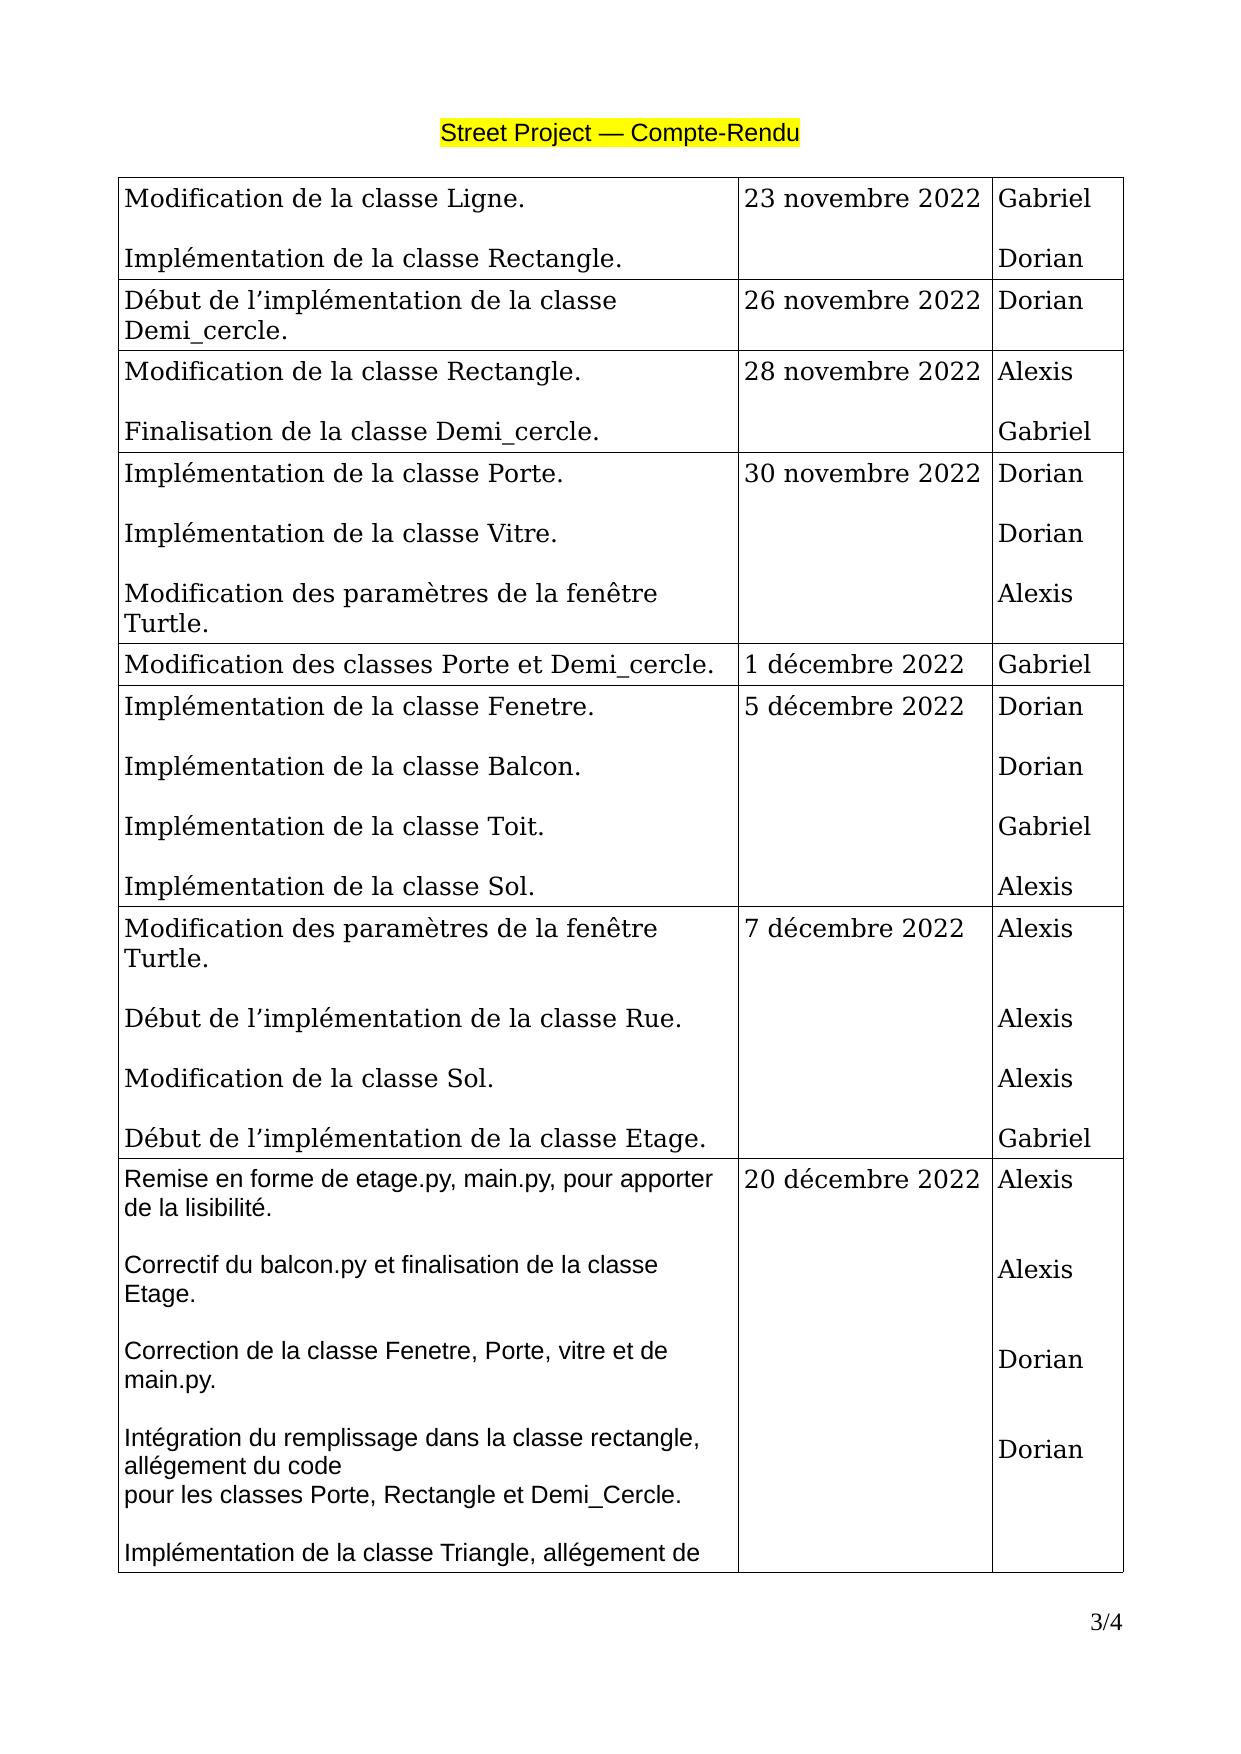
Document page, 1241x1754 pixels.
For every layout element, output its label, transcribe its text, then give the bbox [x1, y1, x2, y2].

table_cell Début de l’implémentation de la classe Demi_cercle. [119, 280, 738, 350]
table_cell 20 décembre 2022 [739, 1159, 992, 1572]
table_cell 28 novembre 2022 [739, 351, 992, 452]
table_cell Alexis Alexis Dorian Dorian [993, 1159, 1123, 1572]
table_cell 1 décembre 2022 [739, 644, 992, 685]
table_cell Modification de la classe Rectangle. Finalisation de la classe Demi_cercle. [119, 351, 738, 452]
table_cell Remise en forme de etage.py, main.py, pour apporter de la lisibilité. Correctif du balcon.py et finalisation de la classe Etage. Correction de la classe Fenetre, Porte, vitre et de main.py. Intégration du remplissage dans la classe rectangle, allégement du code pour les classes Porte, Rectangle et Demi_Cercle. Implémentation de la classe Triangle, allégement de [119, 1159, 738, 1572]
table_cell Dorian Dorian Alexis [993, 453, 1123, 643]
table_cell 26 novembre 2022 [739, 280, 992, 350]
table_cell Gabriel [993, 644, 1123, 685]
table_cell Modification des classes Porte et Demi_cercle. [119, 644, 738, 685]
table_cell Implémentation de la classe Fenetre. Implémentation de la classe Balcon. Implémentation de la classe Toit. Implémentation de la classe Sol. [119, 686, 738, 906]
table_cell Dorian [993, 280, 1123, 350]
table_cell Implémentation de la classe Porte. Implémentation de la classe Vitre. Modification des paramètres de la fenêtre Turtle. [119, 453, 738, 643]
table_cell Alexis Alexis Alexis Gabriel [993, 907, 1123, 1158]
table_cell 23 novembre 2022 [739, 178, 992, 279]
table_cell Gabriel Dorian [993, 178, 1123, 279]
table_cell 30 novembre 2022 [739, 453, 992, 643]
table_cell 5 décembre 2022 [739, 686, 992, 906]
table_cell Modification de la classe Ligne. Implémentation de la classe Rectangle. [119, 178, 738, 279]
table_cell Alexis Gabriel [993, 351, 1123, 452]
table_cell Dorian Dorian Gabriel Alexis [993, 686, 1123, 906]
table_cell 7 décembre 2022 [739, 907, 992, 1158]
table_cell Modification des paramètres de la fenêtre Turtle. Début de l’implémentation de la classe Rue. Modification de la classe Sol. Début de l’implémentation de la classe Etage. [119, 907, 738, 1158]
